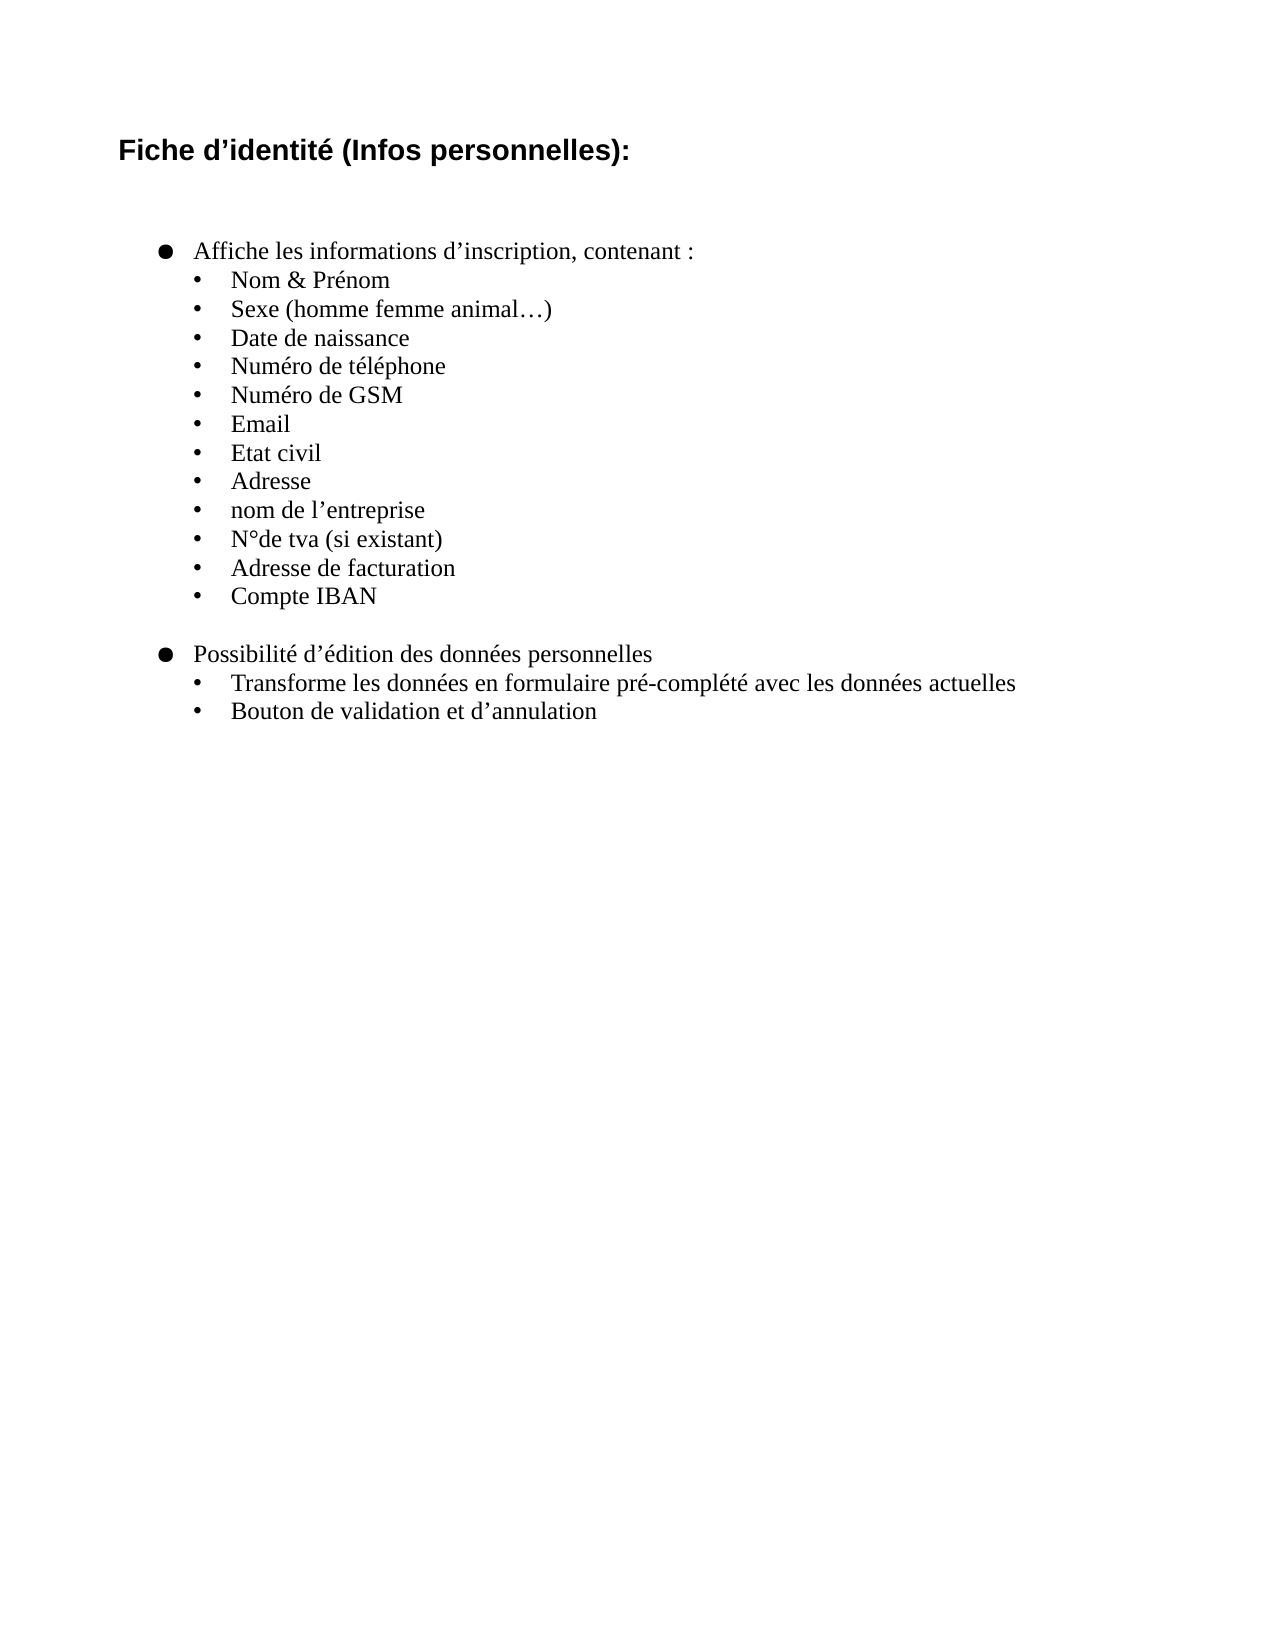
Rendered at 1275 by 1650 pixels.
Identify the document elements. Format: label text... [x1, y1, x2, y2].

list Affiche les informations d’inscription, contenant : [156, 236, 1157, 265]
list Etat civil [193, 438, 1157, 466]
list Bouton de validation et d’annulation [193, 696, 1157, 725]
list Sexe (homme femme animal…) [193, 294, 1157, 323]
list Adresse de facturation [193, 553, 1157, 581]
list Numéro de téléphone [193, 351, 1157, 380]
list Transforme les données en formulaire pré-complété avec les données actuelles [193, 668, 1157, 696]
list Compte IBAN [193, 581, 1157, 610]
list Possibilité d’édition des données personnelles [156, 639, 1157, 668]
subtitle Fiche d’identité (Infos personnelles): [118, 133, 1157, 166]
list Date de naissance [193, 323, 1157, 351]
list Email [193, 409, 1157, 438]
list nom de l’entreprise [193, 495, 1157, 524]
list Numéro de GSM [193, 380, 1157, 409]
list N°de tva (si existant) [193, 524, 1157, 553]
list Adresse [193, 466, 1157, 495]
list Nom & Prénom [193, 265, 1157, 294]
